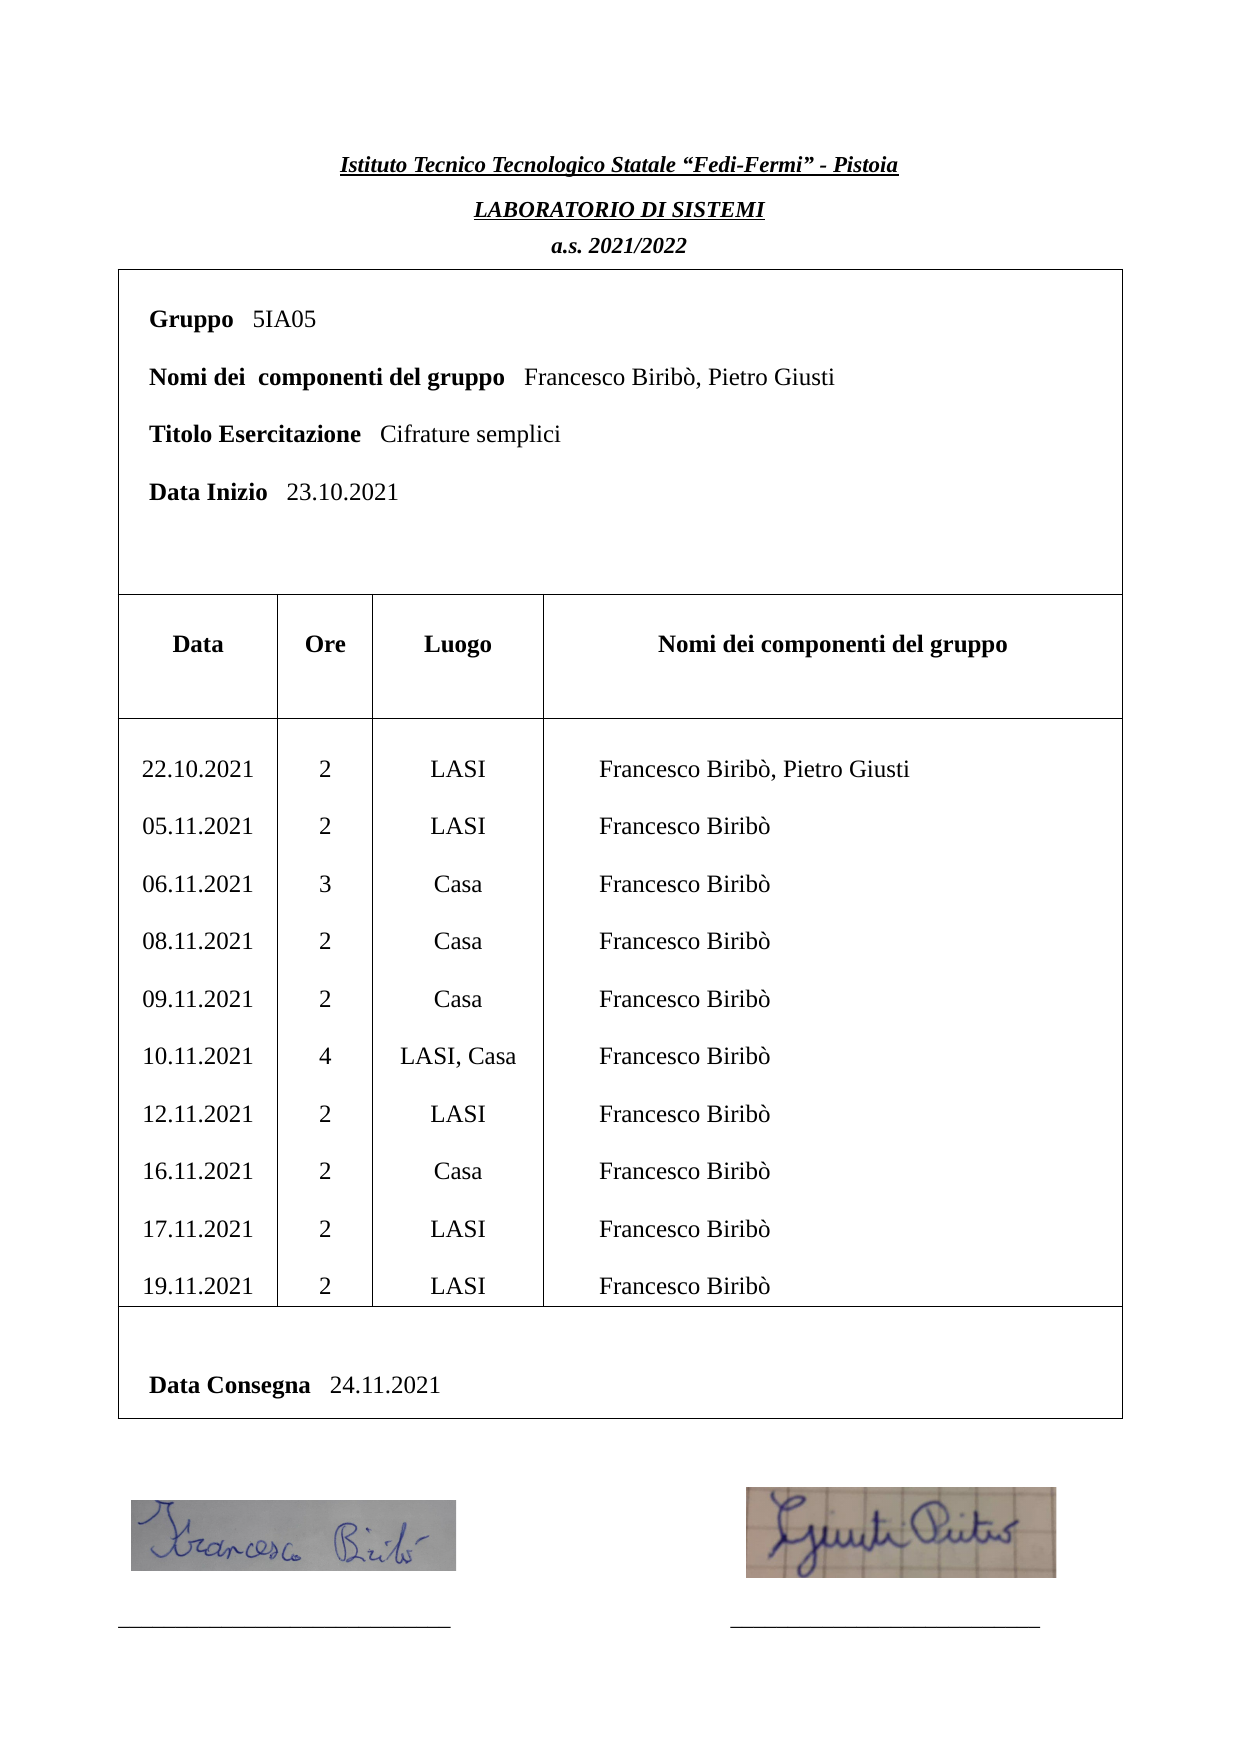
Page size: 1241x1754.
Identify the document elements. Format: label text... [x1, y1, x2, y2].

text a.s. 2021/2022 [118, 232, 1122, 259]
table_cell Data Consegna 24.11.2021 [119, 1307, 1122, 1418]
table_cell Data [119, 595, 277, 718]
table_cell 22.10.2021 05.11.2021 06.11.2021 08.11.2021 09.11.2021 10.11.2021 12.11.2021 16.11.2021 17.11.2021 19.11.2021 [119, 719, 277, 1306]
table_cell Nomi dei componenti del gruppo [544, 595, 1122, 718]
text LABORATORIO DI SISTEMI [118, 196, 1122, 222]
picture [131, 1500, 457, 1571]
table_cell Ore [278, 595, 372, 718]
table_cell Francesco Biribò, Pietro Giusti Francesco Biribò Francesco Biribò Francesco Biribò Francesco Biribò Francesco Biribò Francesco Biribò Francesco Biribò Francesco Biribò Francesco Biribò [544, 719, 1122, 1306]
picture [746, 1487, 1057, 1578]
table_cell 2 2 3 2 2 4 2 2 2 2 [278, 719, 372, 1306]
table_header Gruppo 5IA05 Nomi dei componenti del gruppo Francesco Biribò, Pietro Giusti Titolo Esercitazione Cifrature semplici Data Inizio 23.10.2021 [119, 270, 1122, 594]
table_cell Luogo [373, 595, 543, 718]
text _____________________________ ___________________________ [118, 1452, 1122, 1630]
text Istituto Tecnico Tecnologico Statale “Fedi-Fermi” - Pistoia [118, 151, 1122, 178]
table_cell LASI LASI Casa Casa Casa LASI, Casa LASI Casa LASI LASI [373, 719, 543, 1306]
